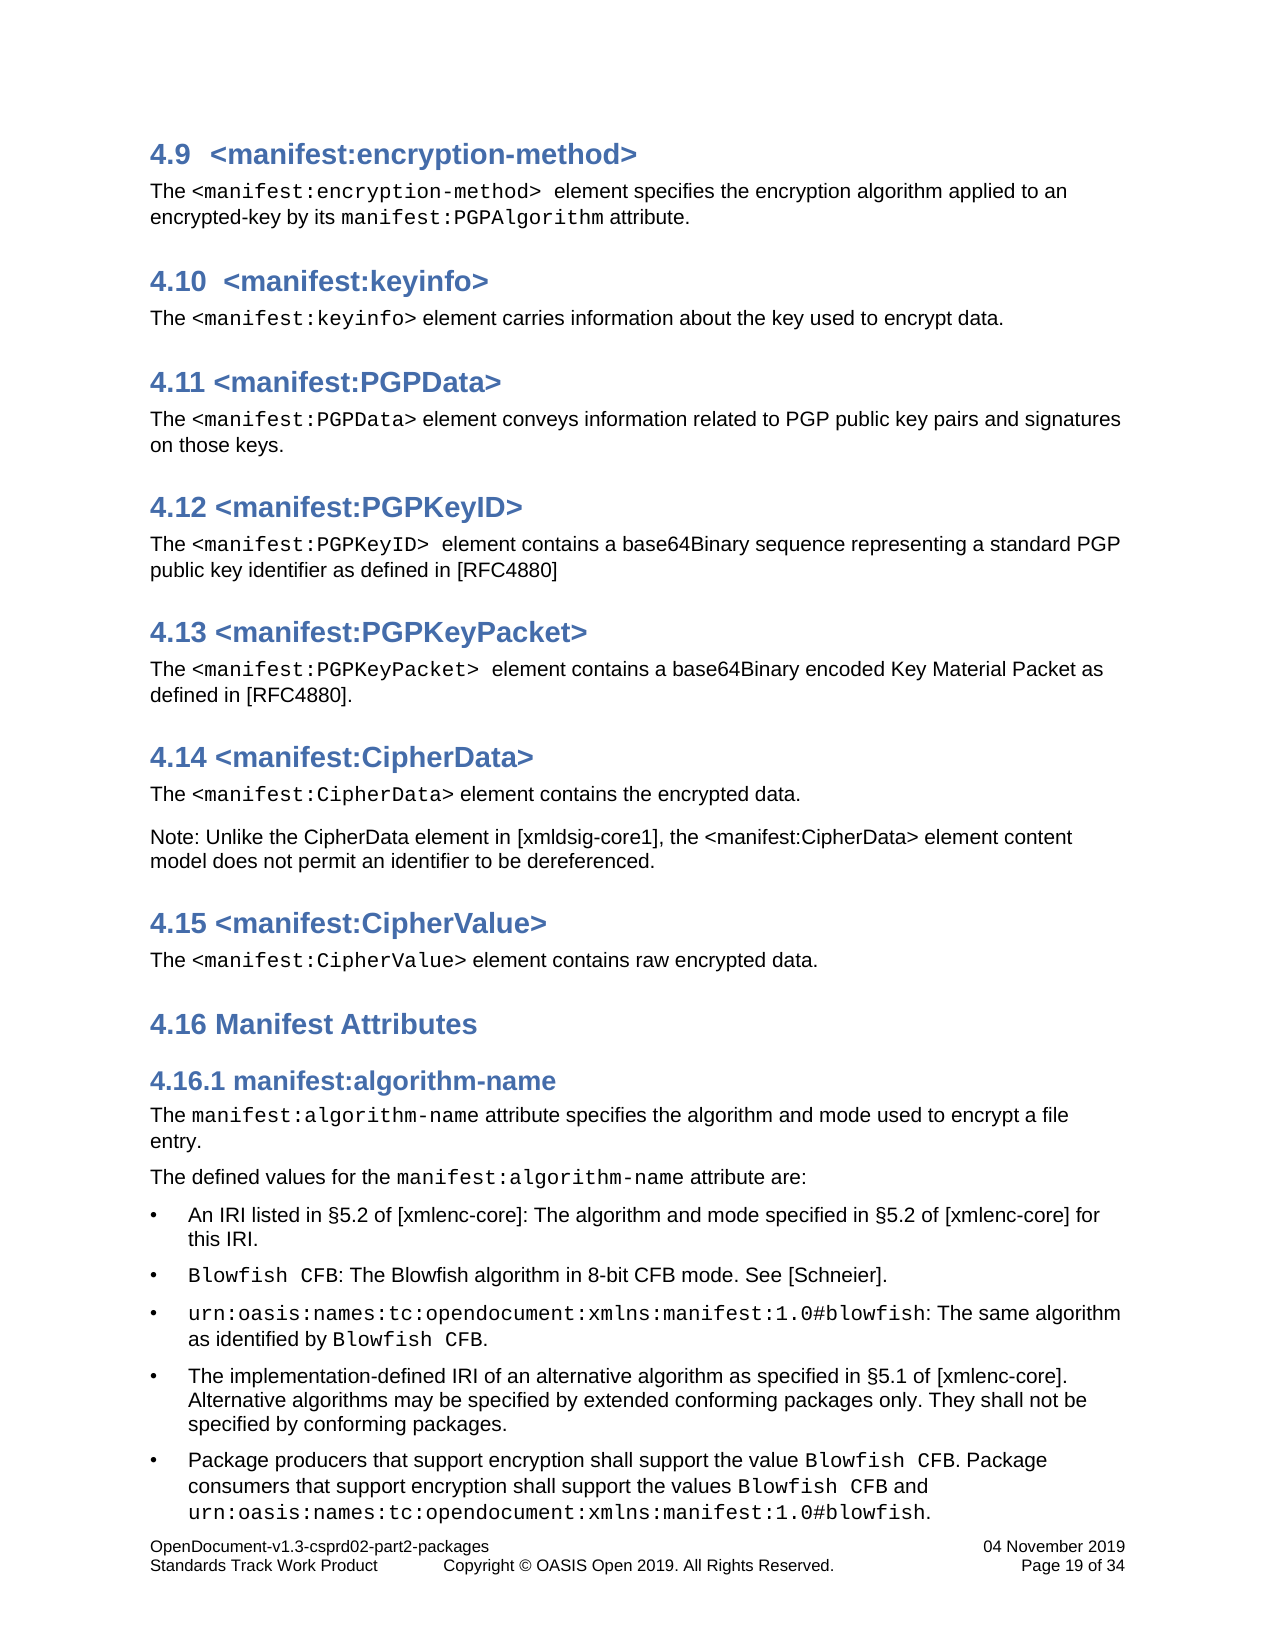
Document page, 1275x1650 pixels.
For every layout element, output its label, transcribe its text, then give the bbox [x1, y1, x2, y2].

subtitle Manifest Attributes [150, 1007, 1125, 1040]
subtitle <manifest:encryption-method> [150, 137, 1125, 171]
text The <manifest:PGPKeyPacket> element contains a base64Binary encoded Key Material Packet as defined in [RFC4880]. [150, 657, 1125, 707]
list Package producers that support encryption shall support the value Blowfish CFB. Package consumers that support encryption shall support the values Blowfish CFB and urn:oasis:names:tc:opendocument:xmlns:manifest:1.0#blowfish. [150, 1448, 1125, 1526]
text Note: Unlike the CipherData element in [xmldsig-core1], the <manifest:CipherData> element content model does not permit an identifier to be dereferenced. [150, 824, 1125, 872]
subtitle <manifest:keyinfo> [150, 264, 1125, 298]
text The <manifest:PGPData> element conveys information related to PGP public key pairs and signatures on those keys. [150, 407, 1125, 457]
subtitle <manifest:PGPKeyID> [150, 490, 1125, 524]
list Blowfish CFB: The Blowfish algorithm in 8-bit CFB mode. See [Schneier]. [150, 1263, 1125, 1288]
text The <manifest:keyinfo> element carries information about the key used to encrypt data. [150, 306, 1125, 332]
text The manifest:algorithm-name attribute specifies the algorithm and mode used to encrypt a file entry. [150, 1103, 1125, 1152]
text The defined values for the manifest:algorithm-name attribute are: [150, 1164, 1125, 1190]
subtitle <manifest:CipherData> [150, 740, 1125, 774]
text The <manifest:PGPKeyID> element contains a base64Binary sequence representing a standard PGP public key identifier as defined in [RFC4880] [150, 532, 1125, 582]
subtitle <manifest:PGPData> [150, 365, 1125, 399]
list An IRI listed in §5.2 of [xmlenc-core]: The algorithm and mode specified in §5.2 of [xmlenc-core] for this IRI. [150, 1202, 1125, 1251]
subtitle manifest:algorithm-name [150, 1065, 1125, 1097]
text The <manifest:CipherData> element contains the encrypted data. [150, 782, 1125, 808]
text The <manifest:CipherValue> element contains raw encrypted data. [150, 948, 1125, 973]
list The implementation-defined IRI of an alternative algorithm as specified in §5.1 of [xmlenc-core]. Alternative algorithms may be specified by extended conforming packages only. They shall not be specified by conforming packages. [150, 1364, 1125, 1436]
subtitle <manifest:CipherValue> [150, 906, 1125, 939]
list urn:oasis:names:tc:opendocument:xmlns:manifest:1.0#blowfish: The same algorithm as identified by Blowfish CFB. [150, 1301, 1125, 1352]
subtitle <manifest:PGPKeyPacket> [150, 615, 1125, 649]
text The <manifest:encryption-method> element specifies the encryption algorithm applied to an encrypted-key by its manifest:PGPAlgorithm attribute. [150, 179, 1125, 231]
